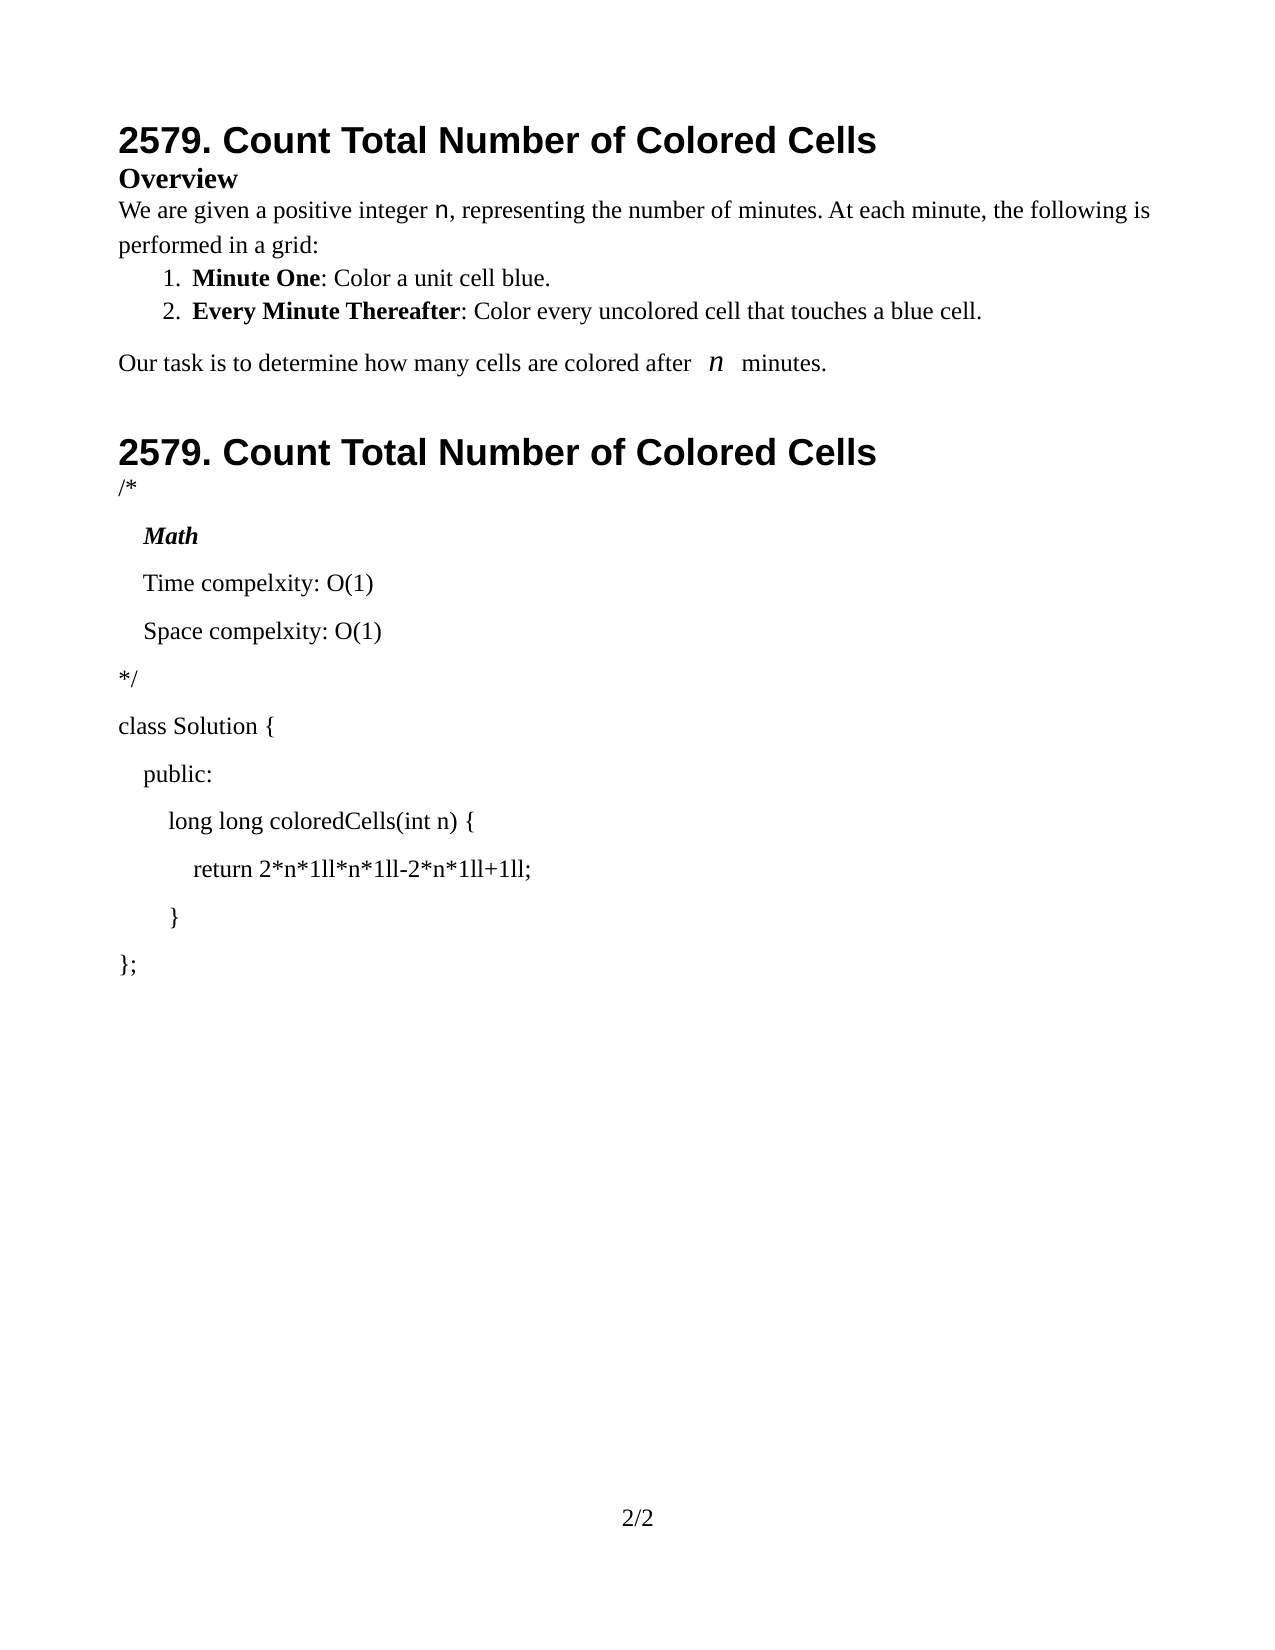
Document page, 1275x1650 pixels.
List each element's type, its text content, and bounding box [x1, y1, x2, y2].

text long long coloredCells(int n) { [118, 806, 1157, 835]
subtitle 2579. Count Total Number of Colored Cells [118, 430, 1157, 473]
text }; [118, 949, 1157, 978]
text Math [118, 521, 1157, 549]
subtitle 2579. Count Total Number of Colored Cells [118, 118, 1157, 161]
text We are given a positive integer n, representing the number of minutes. At each minute, the following is performed in a grid: [118, 195, 1157, 259]
list Minute One: Color a unit cell blue. [162, 263, 1157, 292]
text return 2*n*1ll*n*1ll-2*n*1ll+1ll; [118, 854, 1157, 883]
text Space compelxity: O(1) [118, 616, 1157, 645]
text Time compelxity: O(1) [118, 568, 1157, 597]
text class Solution { [118, 711, 1157, 740]
subtitle Overview [118, 161, 1157, 195]
text Our task is to determine how many cells are colored after minutes. [118, 343, 1157, 378]
text } [118, 902, 1157, 930]
text */ [118, 664, 1157, 692]
text public: [118, 759, 1157, 788]
list Every Minute Thereafter: Color every uncolored cell that touches a blue cell. [162, 296, 1157, 325]
text /* [118, 473, 1157, 502]
